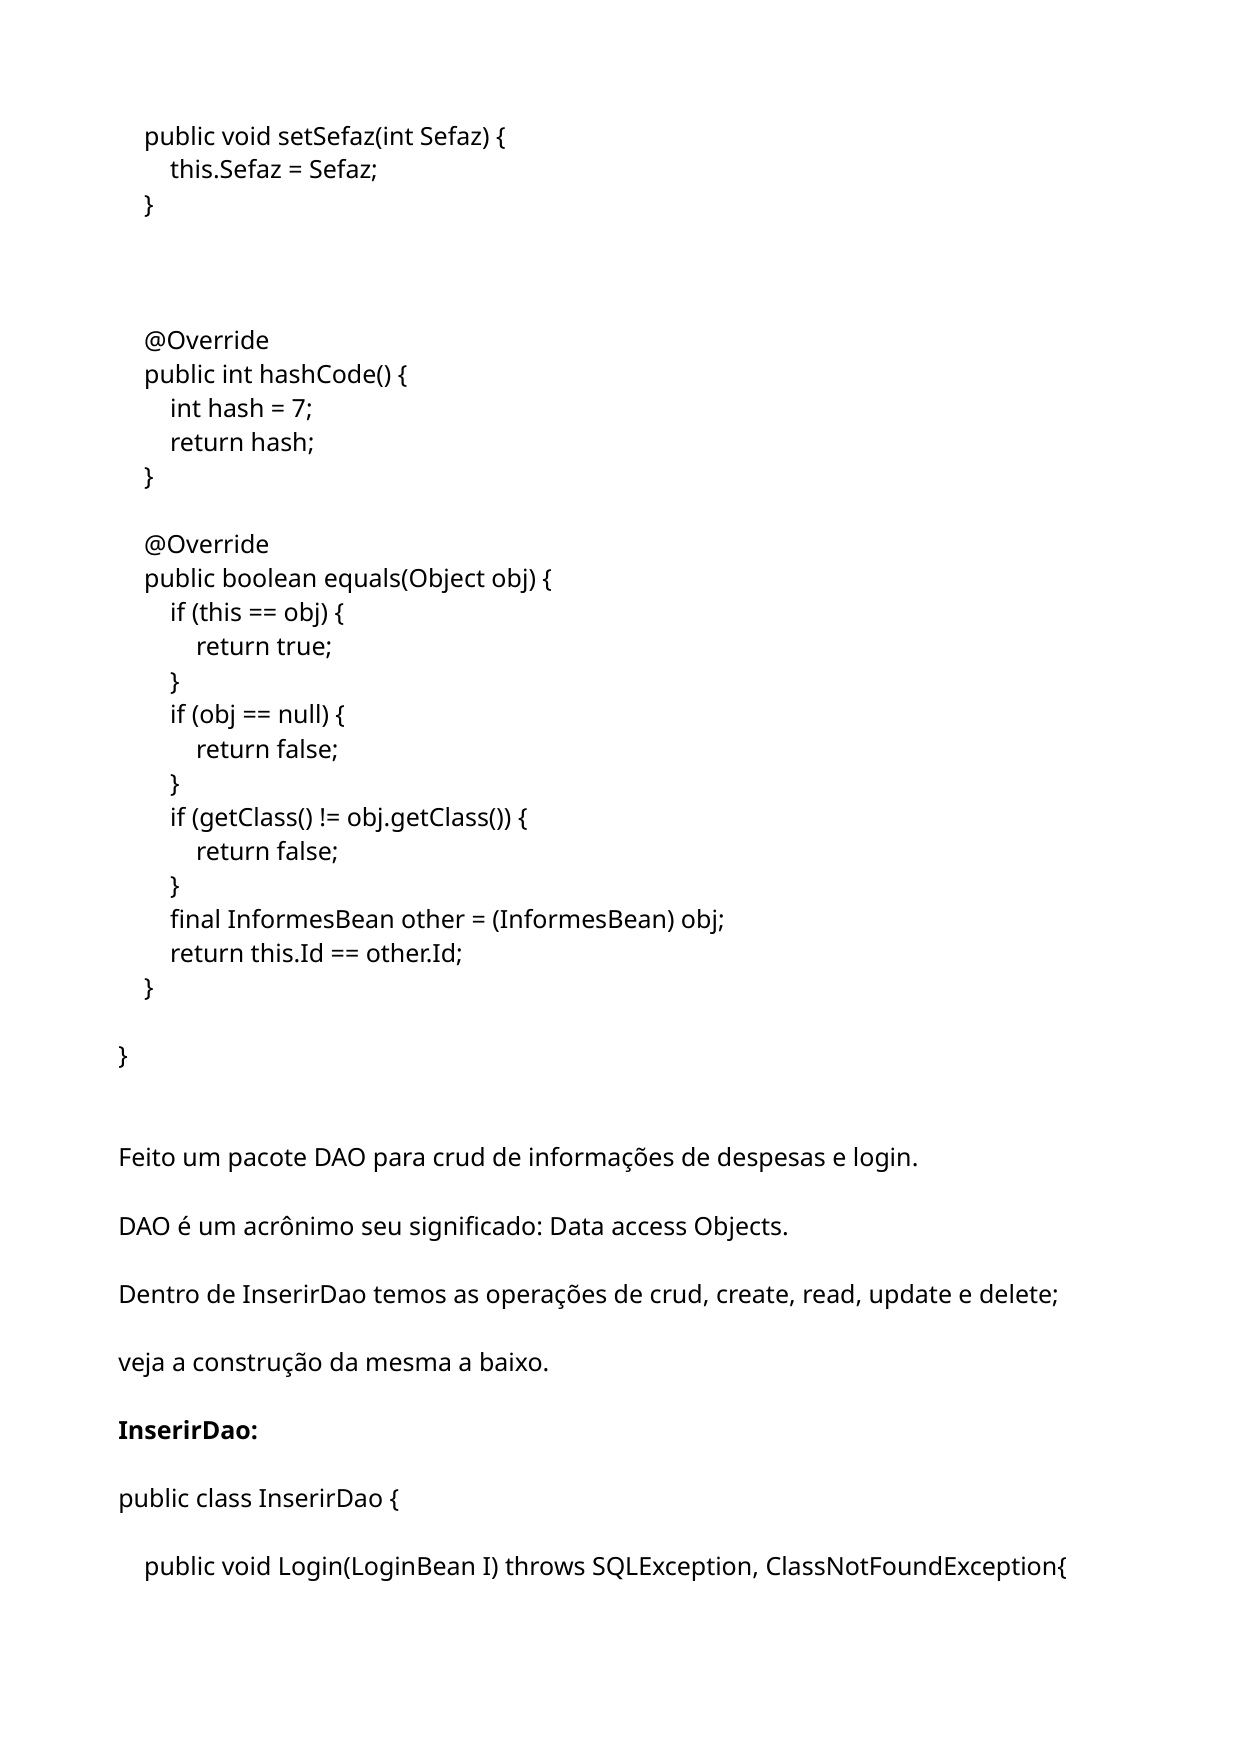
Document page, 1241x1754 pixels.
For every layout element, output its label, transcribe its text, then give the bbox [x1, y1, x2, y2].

text Dentro de InserirDao temos as operações de crud, create, read, update e delete; [118, 1276, 1122, 1310]
text } [118, 1038, 1122, 1072]
text public void Login(LoginBean I) throws SQLException, ClassNotFoundException{ [118, 1549, 1122, 1583]
text } [118, 970, 1122, 1004]
text @Override [118, 527, 1122, 561]
text DAO é um acrônimo seu significado: Data access Objects. [118, 1208, 1122, 1242]
text public class InserirDao { [118, 1481, 1122, 1515]
text return false; [118, 731, 1122, 765]
text public int hashCode() { [118, 357, 1122, 391]
text return false; [118, 833, 1122, 867]
text InserirDao: [118, 1412, 1122, 1447]
text if (this == obj) { [118, 595, 1122, 629]
text int hash = 7; [118, 391, 1122, 425]
text this.Sefaz = Sefaz; [118, 152, 1122, 186]
text Feito um pacote DAO para crud de informações de despesas e login. [118, 1140, 1122, 1174]
text if (getClass() != obj.getClass()) { [118, 799, 1122, 833]
text return hash; [118, 425, 1122, 459]
text } [118, 867, 1122, 902]
text final InformesBean other = (InformesBean) obj; [118, 902, 1122, 936]
text } [118, 186, 1122, 220]
text public boolean equals(Object obj) { [118, 561, 1122, 595]
text veja a construção da mesma a baixo. [118, 1344, 1122, 1378]
text return this.Id == other.Id; [118, 936, 1122, 970]
text } [118, 765, 1122, 799]
text return true; [118, 629, 1122, 663]
text if (obj == null) { [118, 697, 1122, 731]
text } [118, 663, 1122, 697]
text public void setSefaz(int Sefaz) { [118, 118, 1122, 152]
text @Override [118, 322, 1122, 357]
text } [118, 459, 1122, 493]
